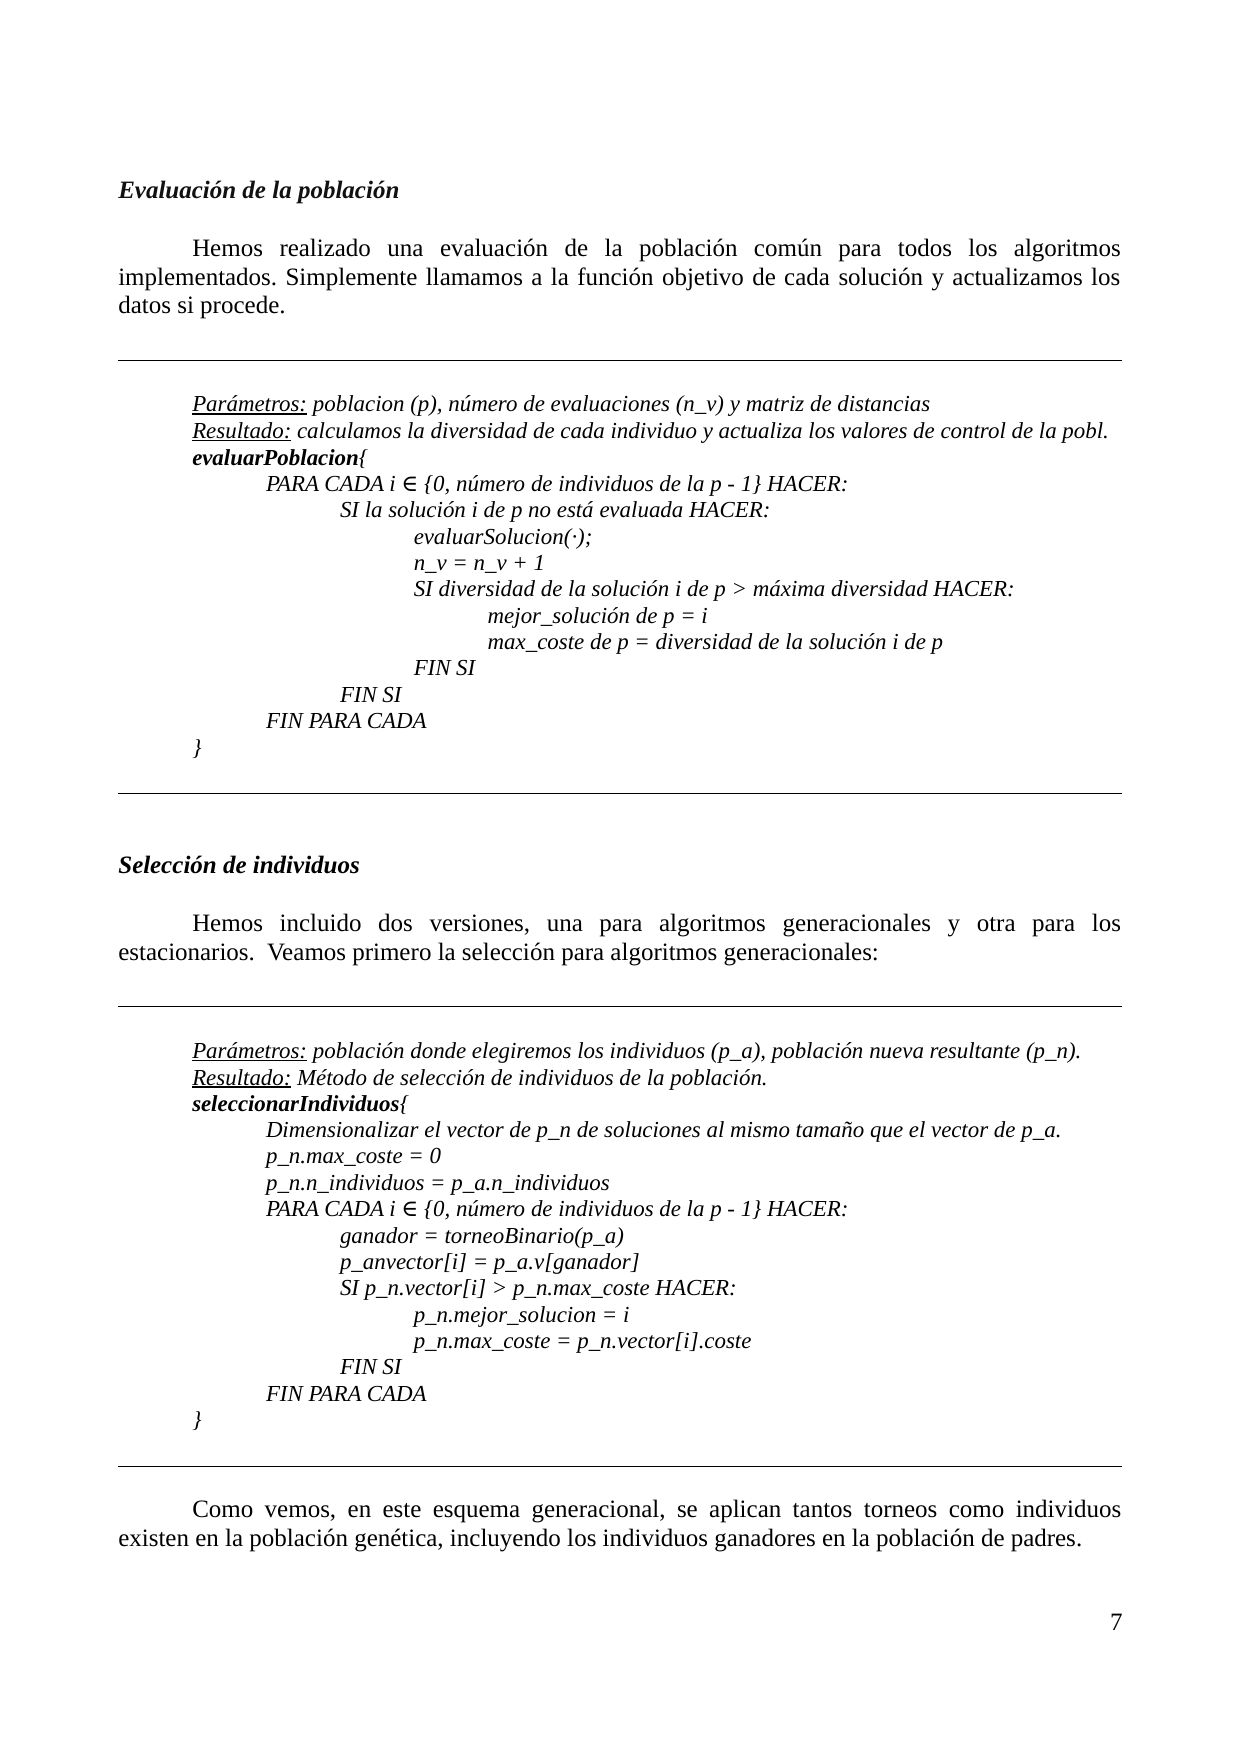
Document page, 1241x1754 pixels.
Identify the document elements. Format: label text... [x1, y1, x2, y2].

text } [192, 1406, 1122, 1432]
text SI la solución i de p no está evaluada HACER: [192, 496, 1122, 523]
text FIN SI [192, 681, 1122, 707]
text FIN PARA CADA [192, 707, 1122, 733]
text ganador = torneoBinario(p_a) [192, 1222, 1122, 1248]
text evaluarSolucion(·); [192, 523, 1122, 549]
text n_v = n_v + 1 [192, 549, 1122, 575]
text SI diversidad de la solución i de p > máxima diversidad HACER: [192, 575, 1122, 602]
text p_n.max_coste = p_n.vector[i].coste [192, 1327, 1122, 1353]
text Hemos realizado una evaluación de la población común para todos los algoritmos implementados. Simplemente llamamos a la función objetivo de cada solución y actualizamos los datos si procede. [118, 233, 1122, 319]
text Parámetros: población donde elegiremos los individuos (p_a), población nueva resultante (p_n). [118, 1035, 1122, 1063]
text FIN SI [192, 1353, 1122, 1380]
text Parámetros: poblacion (p), número de evaluaciones (n_v) y matriz de distancias [118, 388, 1122, 417]
text p_n.max_coste = 0 [192, 1143, 1122, 1169]
text Selección de individuos [118, 851, 1122, 879]
text Evaluación de la población [118, 176, 1122, 204]
text SI p_n.vector[i] > p_n.max_coste HACER: [192, 1274, 1122, 1301]
text Resultado: Método de selección de individuos de la población. [118, 1063, 1122, 1090]
text } [192, 733, 1122, 760]
text Resultado: calculamos la diversidad de cada individuo y actualiza los valores de control de la pobl. [118, 417, 1122, 444]
text FIN PARA CADA [192, 1380, 1122, 1406]
text evaluarPoblacion{ [192, 444, 1122, 470]
text Como vemos, en este esquema generacional, se aplican tantos torneos como individuos existen en la población genética, incluyendo los individuos ganadores en la población de padres. [118, 1494, 1122, 1552]
text p_n.mejor_solucion = i [192, 1301, 1122, 1327]
text PARA CADA i ∈ {0, número de individuos de la p - 1} HACER: [118, 470, 1122, 496]
text Hemos incluido dos versiones, una para algoritmos generacionales y otra para los estacionarios. Veamos primero la selección para algoritmos generacionales: [118, 908, 1122, 966]
text Dimensionalizar el vector de p_n de soluciones al mismo tamaño que el vector de p_a. [192, 1116, 1122, 1143]
text p_n.n_individuos = p_a.n_individuos [192, 1169, 1122, 1195]
text mejor_solución de p = i [192, 602, 1122, 628]
text seleccionarIndividuos{ [192, 1090, 1122, 1116]
text PARA CADA i ∈ {0, número de individuos de la p - 1} HACER: [192, 1195, 1122, 1222]
text FIN SI [192, 654, 1122, 681]
text p_anvector[i] = p_a.v[ganador] [192, 1248, 1122, 1274]
text max_coste de p = diversidad de la solución i de p [192, 628, 1122, 654]
